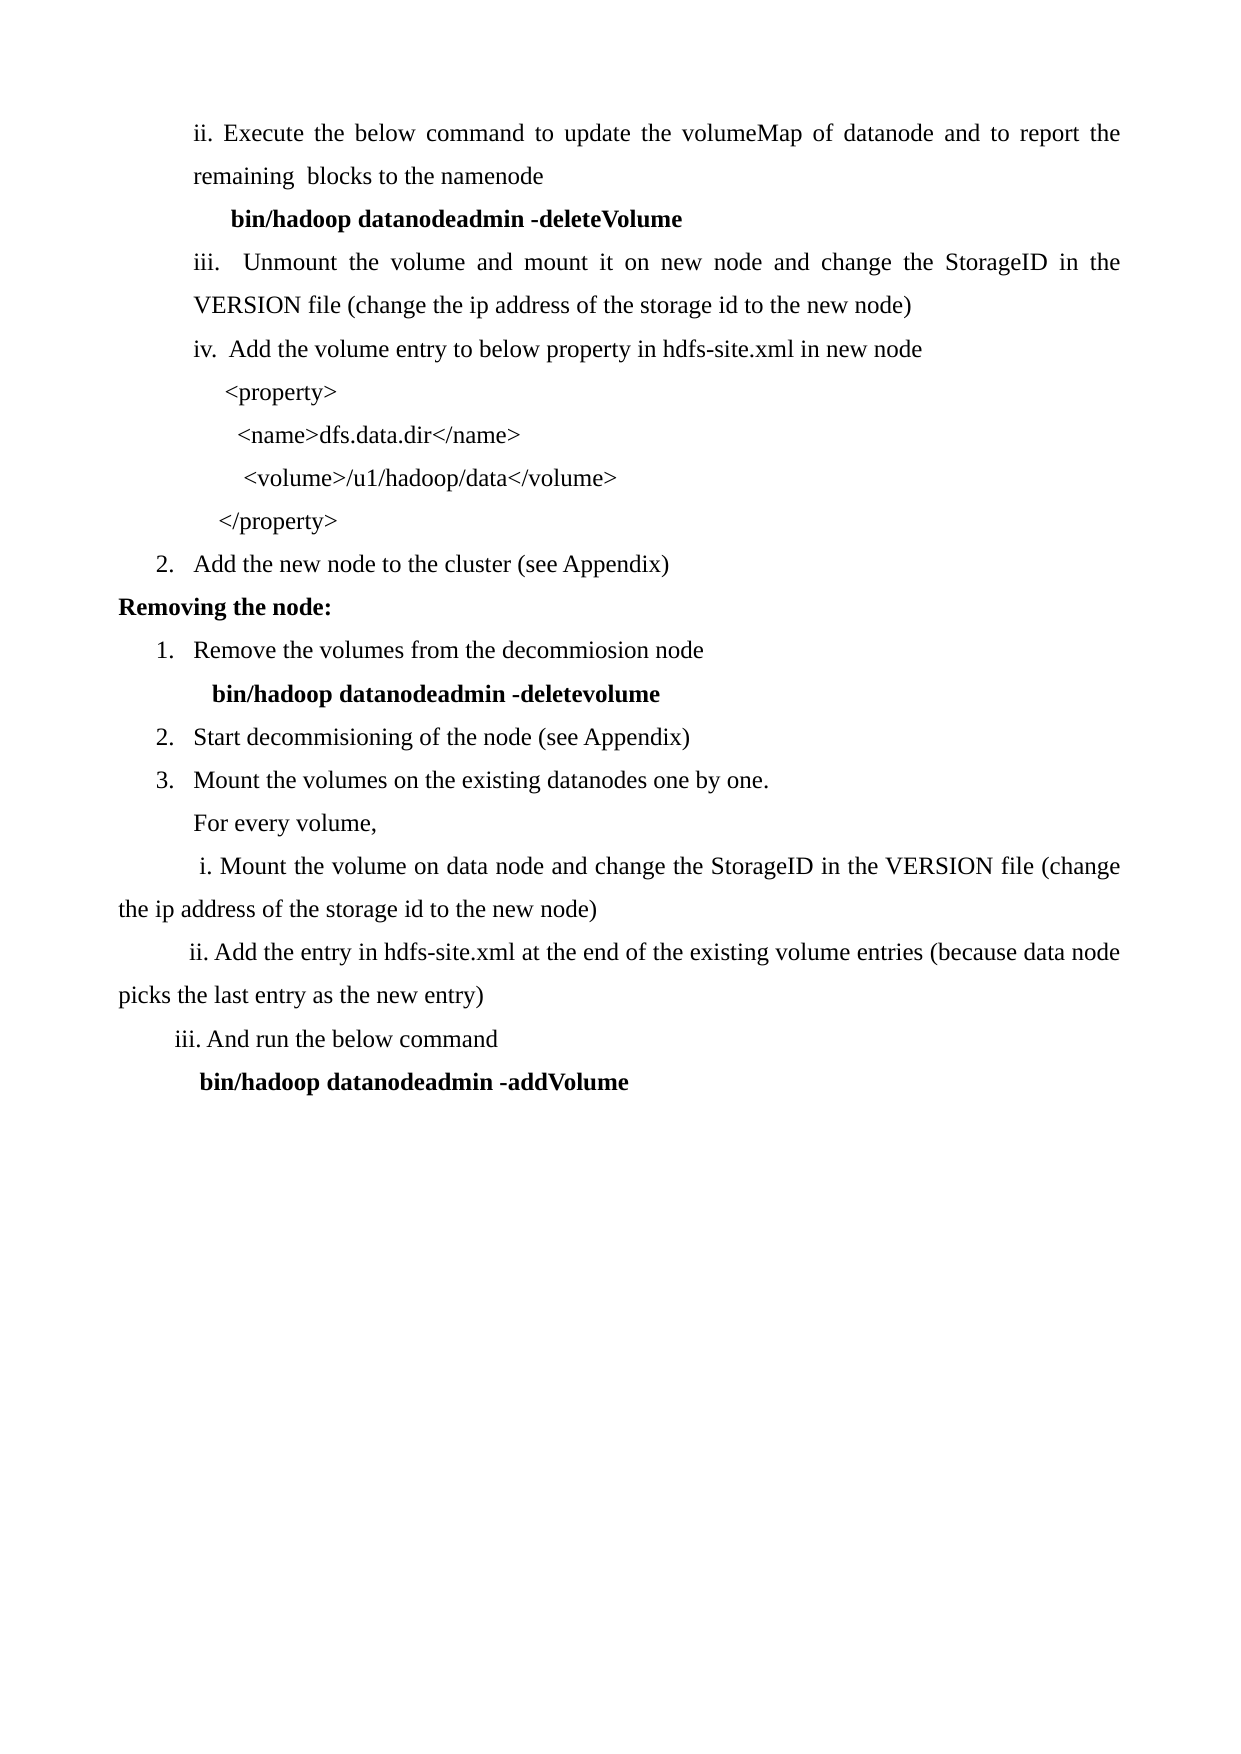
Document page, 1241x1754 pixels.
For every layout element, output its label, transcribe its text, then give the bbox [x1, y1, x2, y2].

list Mount the volumes on the existing datanodes one by one. [156, 765, 1122, 794]
list For every volume, [156, 808, 1122, 837]
list <volume>/u1/hadoop/data</volume> [156, 463, 1122, 492]
text ii. Add the entry in hdfs-site.xml at the end of the existing volume entries (because data node picks the last entry as the new entry) [118, 937, 1122, 1009]
list bin/hadoop datanodeadmin -deleteVolume [193, 204, 1122, 233]
list ii. Execute the below command to update the volumeMap of datanode and to report the remaining blocks to the namenode [156, 118, 1122, 190]
list Add the new node to the cluster (see Appendix) [156, 549, 1122, 578]
list Remove the volumes from the decommiosion node [156, 636, 1122, 664]
text Removing the node: [118, 592, 1122, 621]
text i. Mount the volume on data node and change the StorageID in the VERSION file (change the ip address of the storage id to the new node) [118, 851, 1122, 923]
list <name>dfs.data.dir</name> [156, 420, 1122, 449]
list Start decommisioning of the node (see Appendix) [156, 722, 1122, 751]
list iv. Add the volume entry to below property in hdfs-site.xml in new node [156, 334, 1122, 362]
list iii. Unmount the volume and mount it on new node and change the StorageID in the VERSION file (change the ip address of the storage id to the new node) [156, 247, 1122, 319]
list </property> [156, 506, 1122, 535]
text iii. And run the below command [118, 1024, 1122, 1052]
list bin/hadoop datanodeadmin -deletevolume [156, 679, 1122, 707]
list <property> [156, 377, 1122, 406]
text bin/hadoop datanodeadmin -addVolume [118, 1067, 1122, 1096]
